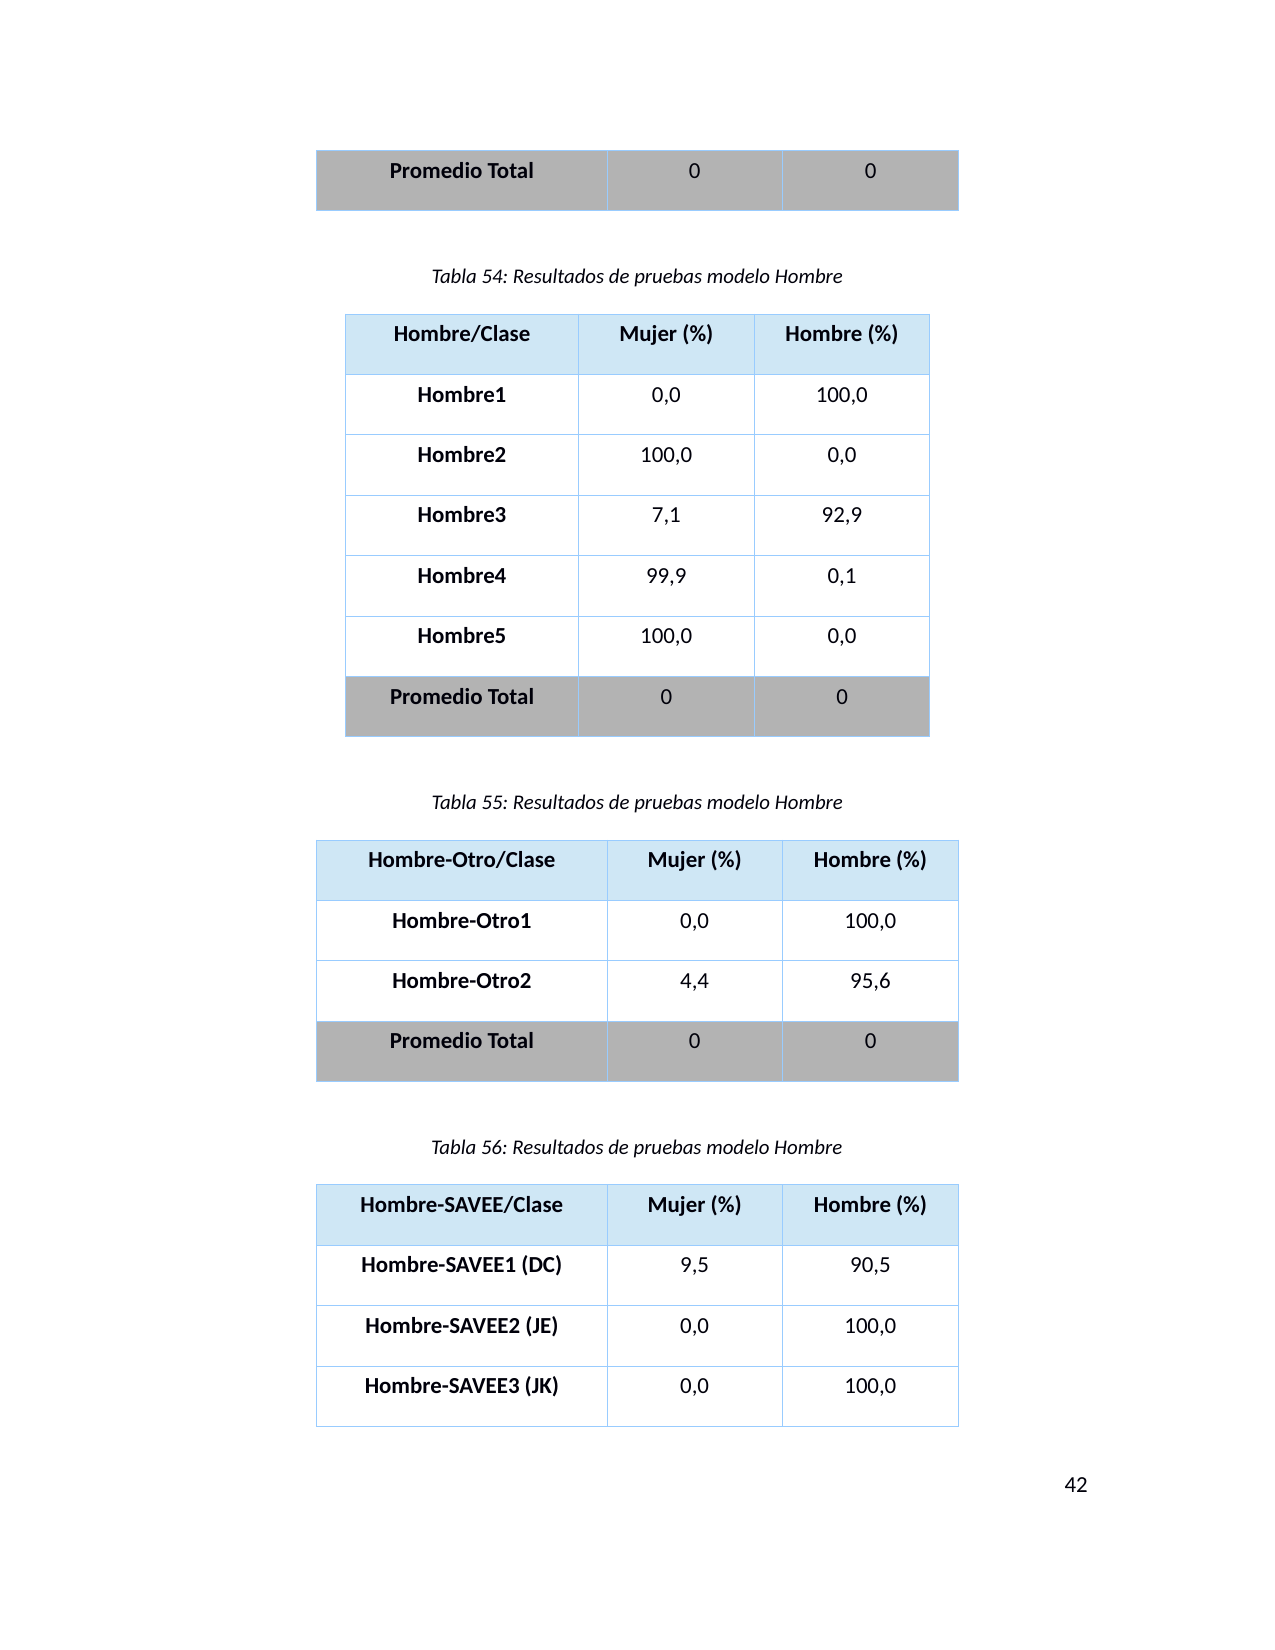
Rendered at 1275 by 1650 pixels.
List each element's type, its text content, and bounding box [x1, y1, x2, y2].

table_cell 100,0 [783, 1367, 958, 1426]
table_cell Hombre5 [346, 617, 578, 676]
table_cell 4,4 [608, 961, 782, 1021]
table_cell 100,0 [755, 375, 929, 434]
table_cell 88,22 [783, 151, 958, 210]
table_cell Hombre1 [346, 375, 578, 434]
table_header Hombre (%) [755, 315, 929, 374]
table_cell 38,6 [755, 677, 929, 736]
table_header Hombre/Clase [346, 315, 578, 374]
table_cell Promedio Total [346, 677, 578, 736]
table_cell 0,0 [579, 375, 754, 434]
table_cell 0,0 [608, 1367, 782, 1426]
table_cell 97,8 [783, 1022, 958, 1081]
list Tabla 54: Resultados de pruebas modelo Hombre [189, 263, 1087, 289]
table_cell 7,1 [579, 496, 754, 555]
table_cell 61,4 [579, 677, 754, 736]
table_cell Hombre-Otro2 [317, 961, 607, 1021]
table_cell 11,78 [608, 151, 782, 210]
table_cell Hombre-SAVEE2 (JE) [317, 1306, 607, 1366]
table_cell 92,9 [755, 496, 929, 555]
table_cell 0,0 [608, 1306, 782, 1366]
table_cell 90,5 [783, 1246, 958, 1305]
table_cell 100,0 [783, 901, 958, 960]
table_cell 0,0 [755, 617, 929, 676]
table_cell 100,0 [579, 617, 754, 676]
table_cell 2,2 [608, 1022, 782, 1081]
table_cell 0,0 [608, 901, 782, 960]
table_cell Hombre-Otro1 [317, 901, 607, 960]
table_cell Hombre3 [346, 496, 578, 555]
table_cell Promedio Total [317, 151, 607, 210]
table_header Mujer (%) [579, 315, 754, 374]
table_cell Hombre-SAVEE1 (DC) [317, 1246, 607, 1305]
table_cell 0,0 [755, 435, 929, 495]
table_cell 95,6 [783, 961, 958, 1021]
table_cell 100,0 [783, 1306, 958, 1366]
table_header Hombre (%) [783, 1185, 958, 1245]
table_cell 0,1 [755, 556, 929, 616]
list Tabla 55: Resultados de pruebas modelo Hombre [189, 789, 1087, 815]
table_cell 99,9 [579, 556, 754, 616]
table_header Hombre-SAVEE/Clase [317, 1185, 607, 1245]
table_header Mujer (%) [608, 841, 782, 900]
table_header Hombre (%) [783, 841, 958, 900]
table_cell Hombre2 [346, 435, 578, 495]
table_cell 100,0 [579, 435, 754, 495]
list Tabla 56: Resultados de pruebas modelo Hombre [187, 1134, 1087, 1160]
table_cell Promedio Total [317, 1022, 607, 1081]
table_cell Hombre4 [346, 556, 578, 616]
table_cell Hombre-SAVEE3 (JK) [317, 1367, 607, 1426]
table_header Hombre-Otro/Clase [317, 841, 607, 900]
table_cell 9,5 [608, 1246, 782, 1305]
table_header Mujer (%) [608, 1185, 782, 1245]
